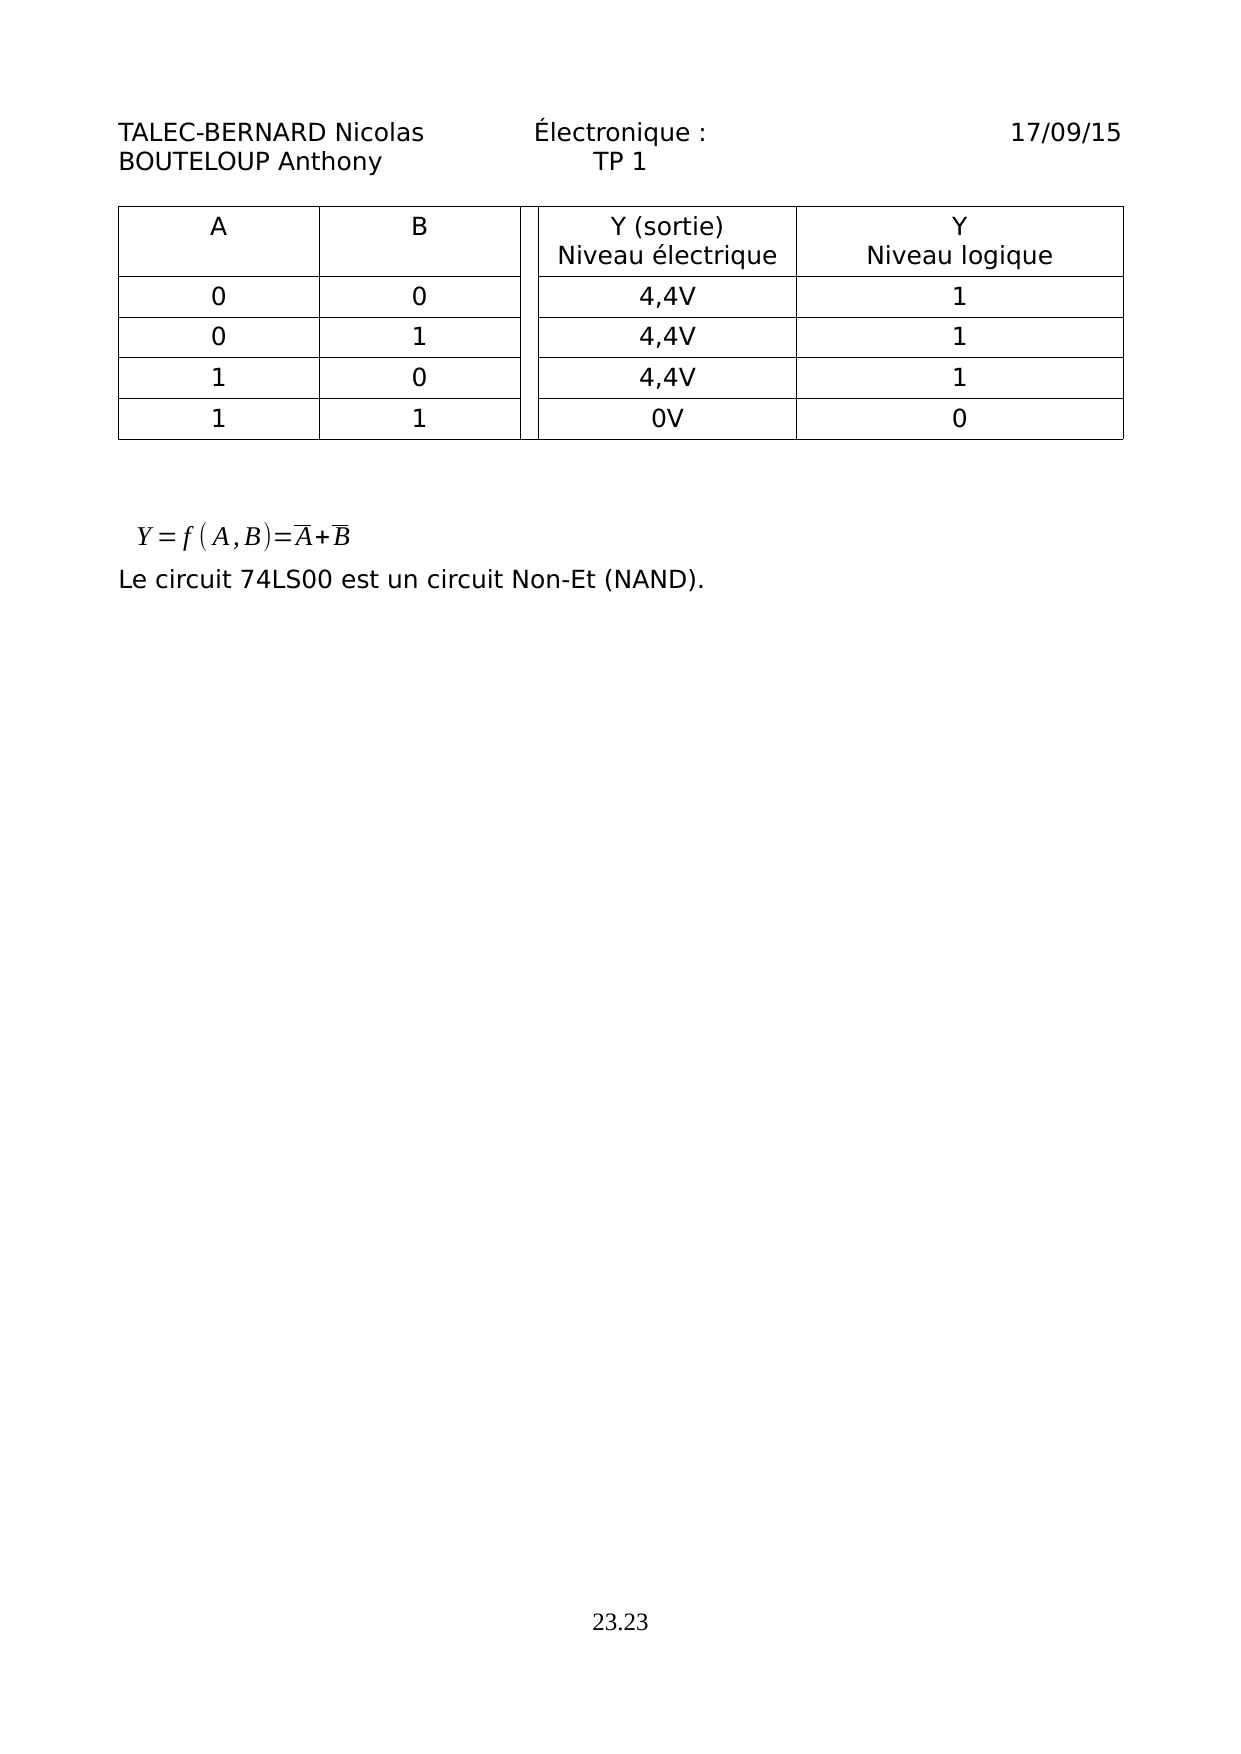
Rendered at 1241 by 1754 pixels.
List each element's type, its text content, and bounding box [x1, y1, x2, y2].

table_cell 1 [320, 318, 520, 357]
table_header Y (sortie) Niveau électrique [539, 207, 796, 276]
table_cell 1 [119, 399, 319, 439]
table_cell 0 [119, 277, 319, 317]
table_header Y Niveau logique [797, 207, 1123, 276]
table_cell 0 [119, 318, 319, 357]
table_header A [119, 207, 319, 276]
table_cell 1 [320, 399, 520, 439]
table_cell 1 [119, 358, 319, 398]
table_cell 1 [797, 277, 1123, 317]
table_cell 4,4V [539, 318, 796, 357]
table_header B [320, 207, 520, 276]
table_cell 0V [539, 399, 796, 439]
table_cell 4,4V [539, 358, 796, 398]
table_cell 0 [320, 358, 520, 398]
table_cell 0 [797, 399, 1123, 439]
table_cell 4,4V [539, 277, 796, 317]
table_cell 1 [797, 318, 1123, 357]
text Le circuit 74LS00 est un circuit Non-Et (NAND). [118, 566, 1122, 595]
table_cell 0 [320, 277, 520, 317]
table_cell 1 [797, 358, 1123, 398]
table_header [521, 207, 538, 439]
